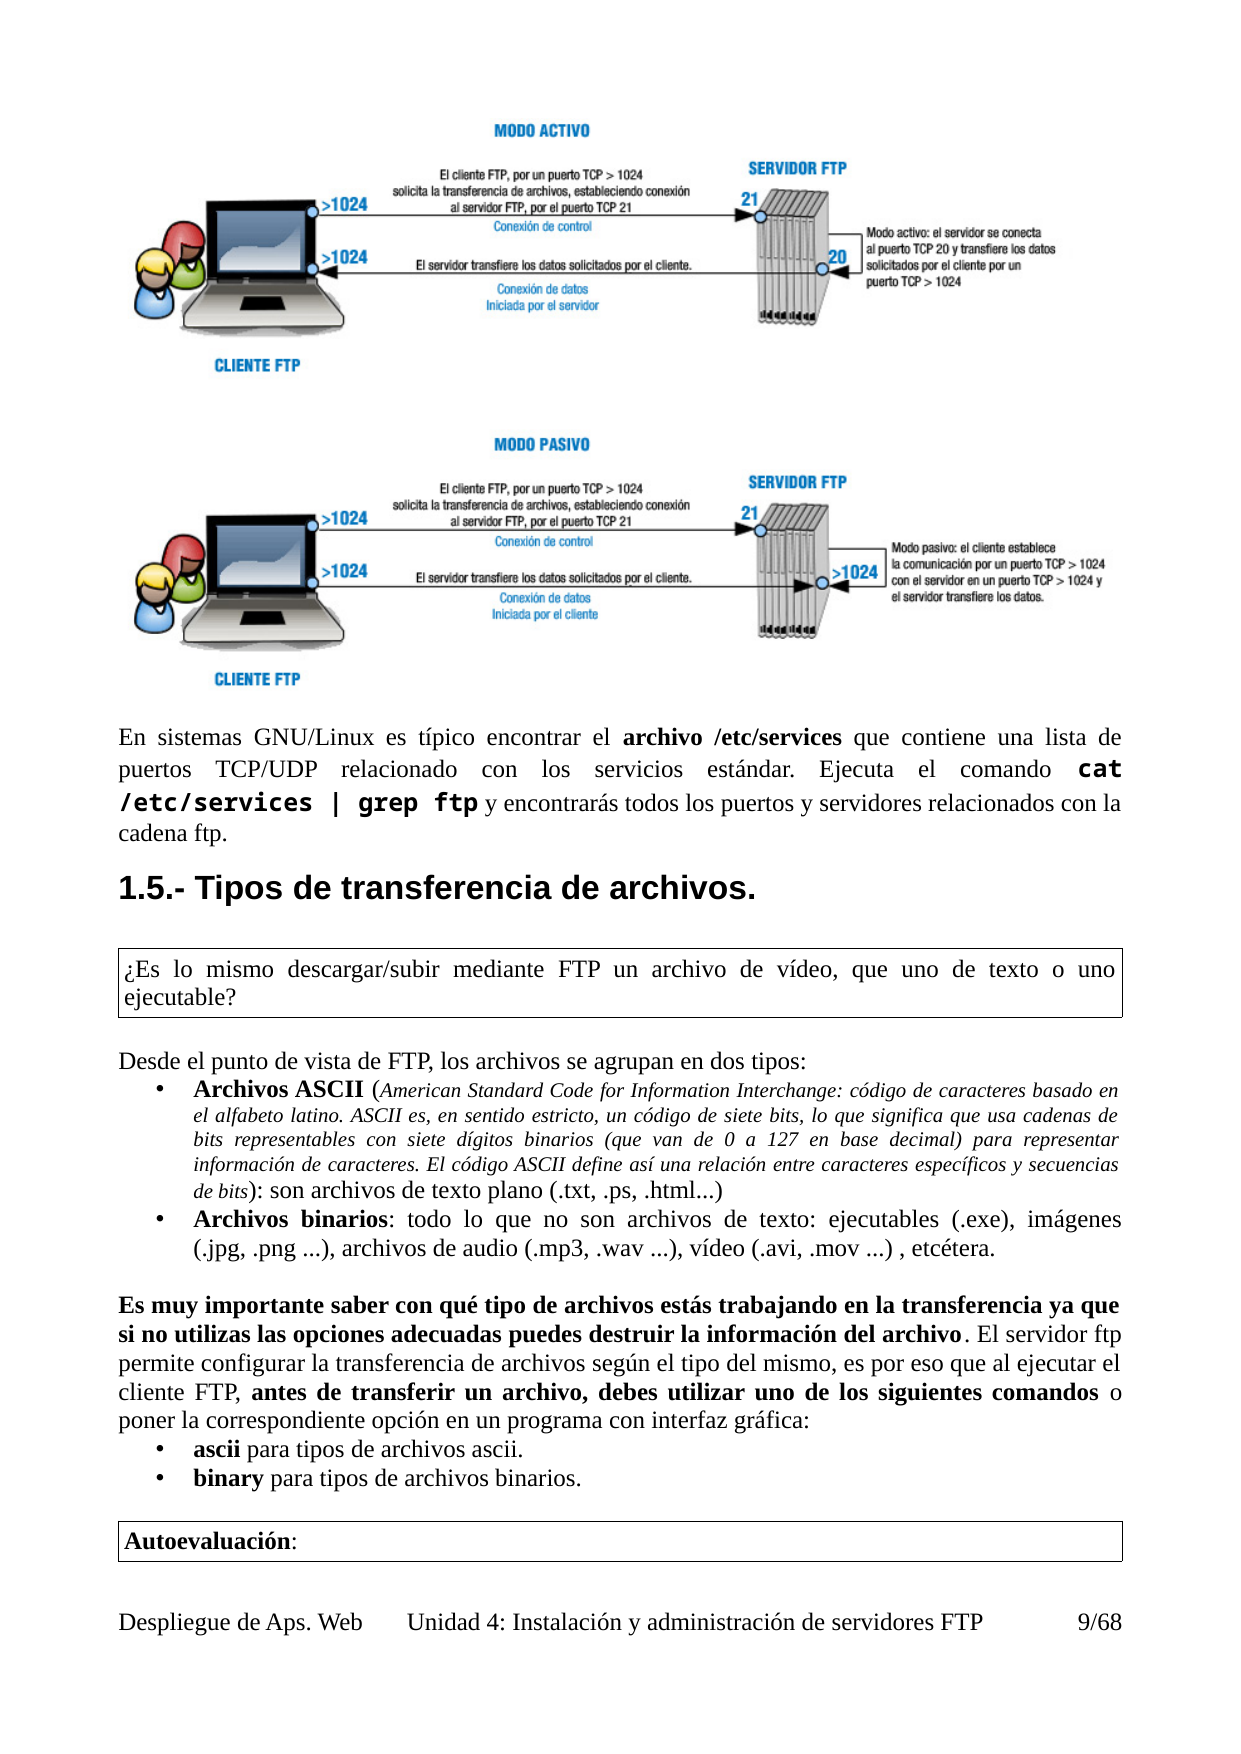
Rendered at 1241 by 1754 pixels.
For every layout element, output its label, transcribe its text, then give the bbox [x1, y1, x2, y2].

list binary para tipos de archivos binarios. [156, 1463, 1122, 1492]
table_header Autoevaluación: [119, 1522, 1122, 1561]
table_header ¿Es lo mismo descargar/subir mediante FTP un archivo de vídeo, que uno de texto o uno ejecutable? [119, 949, 1122, 1017]
text Desde el punto de vista de FTP, los archivos se agrupan en dos tipos: [118, 1046, 1122, 1074]
picture [118, 118, 1123, 693]
list ascii para tipos de archivos ascii. [156, 1434, 1122, 1463]
subtitle 1.5.- Tipos de transferencia de archivos. [118, 868, 1122, 907]
list Archivos ASCII (American Standard Code for Information Interchange: código de caracteres basado en el alfabeto latino. ASCII es, en sentido estricto, un código de siete bits, lo que significa que usa cadenas de bits representables con siete dígitos binarios (que van de 0 a 127 en base decimal) para representar información de caracteres. El código ASCII define así una relación entre caracteres específicos y secuencias de bits): son archivos de texto plano (.txt, .ps, .html...) [156, 1074, 1122, 1204]
list Archivos binarios: todo lo que no son archivos de texto: ejecutables (.exe), imágenes (.jpg, .png ...), archivos de audio (.mp3, .wav ...), vídeo (.avi, .mov ...) , etcétera. [156, 1204, 1122, 1262]
text Es muy importante saber con qué tipo de archivos estás trabajando en la transferencia ya que si no utilizas las opciones adecuadas puedes destruir la información del archivo. El servidor ftp permite configurar la transferencia de archivos según el tipo del mismo, es por eso que al ejecutar el cliente FTP, antes de transferir un archivo, debes utilizar uno de los siguientes comandos o poner la correspondiente opción en un programa con interfaz gráfica: [118, 1291, 1122, 1434]
text En sistemas GNU/Linux es típico encontrar el archivo /etc/services que contiene una lista de puertos TCP/UDP relacionado con los servicios estándar. Ejecuta el comando cat /etc/services | grep ftp y encontrarás todos los puertos y servidores relacionados con la cadena ftp. [118, 722, 1122, 847]
